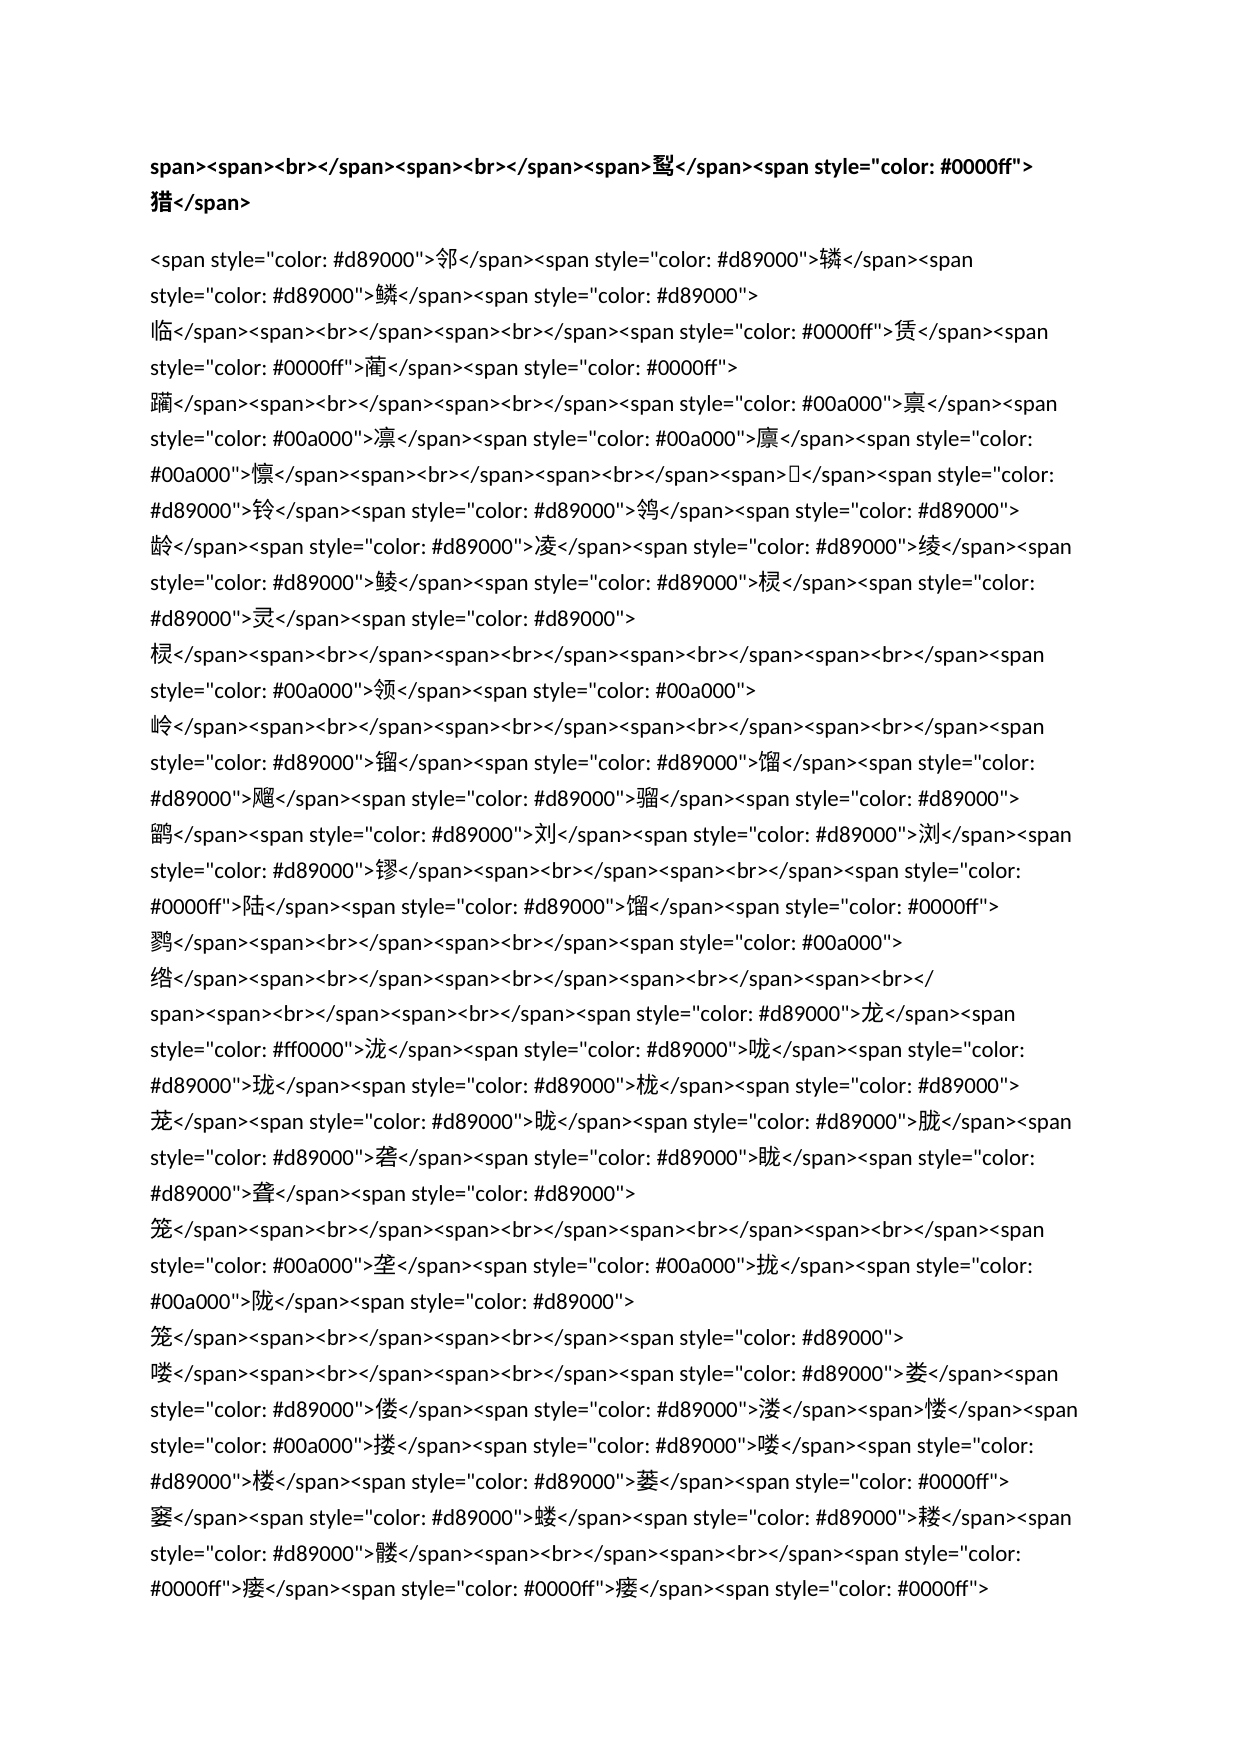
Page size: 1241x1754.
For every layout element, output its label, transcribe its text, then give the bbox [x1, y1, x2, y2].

text <span style="color: #d89000">邻</span><span style="color: #d89000">辚</span><span style="color: #d89000">鳞</span><span style="color: #d89000">临</span><span><br></span><span><br></span><span style="color: #0000ff">赁</span><span style="color: #0000ff">蔺</span><span style="color: #0000ff">躏</span><span><br></span><span><br></span><span style="color: #00a000">禀</span><span style="color: #00a000">凛</span><span style="color: #00a000">廪</span><span style="color: #00a000">懔</span><span><br></span><span><br></span><span>𫐉</span><span style="color: #d89000">铃</span><span style="color: #d89000">鸰</span><span style="color: #d89000">龄</span><span style="color: #d89000">凌</span><span style="color: #d89000">绫</span><span style="color: #d89000">鲮</span><span style="color: #d89000">棂</span><span style="color: #d89000">灵</span><span style="color: #d89000">棂</span><span><br></span><span><br></span><span><br></span><span><br></span><span style="color: #00a000">领</span><span style="color: #00a000">岭</span><span><br></span><span><br></span><span><br></span><span><br></span><span style="color: #d89000">镏</span><span style="color: #d89000">馏</span><span style="color: #d89000">飗</span><span style="color: #d89000">骝</span><span style="color: #d89000">鹠</span><span style="color: #d89000">刘</span><span style="color: #d89000">浏</span><span style="color: #d89000">镠</span><span><br></span><span><br></span><span style="color: #0000ff">陆</span><span style="color: #d89000">馏</span><span style="color: #0000ff">鹨</span><span><br></span><span><br></span><span style="color: #00a000">绺</span><span><br></span><span><br></span><span><br></span><span><br></span><span><br></span><span><br></span><span style="color: #d89000">龙</span><span style="color: #ff0000">泷</span><span style="color: #d89000">咙</span><span style="color: #d89000">珑</span><span style="color: #d89000">栊</span><span style="color: #d89000">茏</span><span style="color: #d89000">昽</span><span style="color: #d89000">胧</span><span style="color: #d89000">砻</span><span style="color: #d89000">眬</span><span style="color: #d89000">聋</span><span style="color: #d89000">笼</span><span><br></span><span><br></span><span><br></span><span><br></span><span style="color: #00a000">垄</span><span style="color: #00a000">拢</span><span style="color: #00a000">陇</span><span style="color: #d89000">笼</span><span><br></span><span><br></span><span style="color: #d89000">喽</span><span><br></span><span><br></span><span style="color: #d89000">娄</span><span style="color: #d89000">偻</span><span style="color: #d89000">溇</span><span>㥪</span><span style="color: #00a000">搂</span><span style="color: #d89000">喽</span><span style="color: #d89000">楼</span><span style="color: #d89000">蒌</span><span style="color: #0000ff">窭</span><span style="color: #d89000">蝼</span><span style="color: #d89000">耧</span><span style="color: #d89000">髅</span><span><br></span><span><br></span><span style="color: #0000ff">瘘</span><span style="color: #0000ff">瘘</span><span style="color: #0000ff">镂</span><span><br></span><span><br></span><span>𪣻</span><span style="color: #00a000">搂</span><span style="color: #00a000">嵝</span><span style="color: #00a000">篓</span><span><br></span><span><br></span><span style="color: #00a000">搂</span><span><br></span><span><br></span><span style="color: #d89000">卢</span><span style="color: #d89000">泸</span><span style="color: #d89000">庐</span><span style="color: #d89000">垆</span><span>𠰷</span><span style="color: #d89000">炉</span><span style="color: #d89000">栌</span><span style="color: #d89000">芦</span><span style="color: #d89000">胪</span><span style="color: #d89000">舻</span><span style="color: #d89000">轳</span><span>𬬻</span><span style="color: #d89000">颅</span><span style="color: #d89000">鸬</span><span style="color: #d89000">鲈</span><span><br></span><span><br></span><span style="color: #0000ff">录</span><span style="color: #0000ff">渌</span><span style="color: #0000ff">禄</span><span style="color: #0000ff">绿</span><span style="color: #0000ff">录</span><span>𫘧</span><span style="color: #0000ff">箓</span><span style="color: #0000ff">辘</span><span style="color: #0000ff">陆</span><span style="color: #0000ff">辂</span><span style="color: #0000ff">赂</span><span style="color: #0000ff">鹭</span><span><br></span><span><br></span><span style="color: #00a000">卤</span><span style="color: #00a000">卤</span><span style="color: #00a000">硵</span><span style="color: #00a000">虏</span><span style="color: #00a000">掳</span><span style="color: #00a000">鲁</span><span style="color: #00a000">橹</span><span style="color: #00a000">镥</span><span><br></span><span><br></span><span style="color: #ff0000">噜</span><span><br></span><span><br></span><span style="color: #d89000">闾</span><span style="color: #d89000">榈</span><span style="color: #0000ff">瘘</span><span>𫎌</span><span style="color: #d89000">驴</span><span><br></span><span><br></span><span style="color: #0000ff">绿</span><span style="color: #0000ff">虑</span><span style="color: #0000ff">滤</span><span style="color: #00a000">垒</span><span><br></span><span><br></span><span style="color: #00a000">吕</span><span style="color: #00a000">侣</span><span style="color: #00a000">铝</span><span style="color: #d89000">娄</span><span>㥪</span><span style="color: #00a000">屡</span><span style="color: #00a000">褛</span><span style="color: #00a000">缕</span><span><br></span><span><br></span><span style="color: #d89000">峦</span><span style="color: #d89000">娈</span><span style="color: #d89000">孪</span><span style="color: #d89000">栾</span><span style="color: #d89000">脔</span><span style="color: #d89000">銮</span><span style="color: #d89000">鸾</span><span><br></span><span><br></span><span style="color: #0000ff">乱</span><span><br></span><span><br></span><span><br></span><span><br></span><span style="color: #d89000">孪</span><span style="color: #d89000">挛</span><span><br></span><span><br></span><span style="color: #d89000">娈</span><span style="color: #d89000">脔</span><span><br></span><span><br></span><span style="color: #0000ff">锊</span><span><br></span><span><br></span><span style="color: #d89000">仑</span><span style="color: #d89000">伦</span><span style="color: #d89000">沦</span><span style="color: #ff0000">抡</span><span style="color: #d89000">仑</span><span style="color: #d89000">囵</span><span>𤆢</span><span style="color: #d89000">纶</span><span style="color: #0000ff">论</span><span style="color: #d89000">轮</span><span><br></span><span><br></span><span style="color: #0000ff">论</span><span><br></span><span><br></span><span style="color: #ff0000">抡</span><span><br></span><span><br></span><span style="color: #d89000">脶</span><span style="color: #d89000">镙</span><span style="color: #d89000">骡</span><span style="color: #d89000">罗</span><span>㑩</span><span style="color: #000000">啰</span><span style="color: #d89000">猡</span><span style="color: #d89000">萝</span><span style="color: #d89000">逻</span><span style="color: #d89000">箩</span><span style="color: #d89000">锣</span><span>𫗩</span><span><br></span><span><br></span><span style="color: #0000ff">络</span><span style="color: #0000ff">骆</span><span style="color: #0000ff">荦</span><span style="color: #0000ff">泺</span><span style="color: #0000ff">跞</span><span><br></span><span><br></span><span style="color: #00a000">虏</span><span style="color: #00a000">掳</span><span><br></span><span><br></span><span style="color: #000000">啰</span><span><br></span><span><br></span><span style="color: #000000">吗</span><span style="color: #000000">么</span><span><br></span><span><br></span><span style="color: #000000">么</span><span><br></span><span><br></span><span>㐷</span><span style="color: #0000ff">祃</span><span style="color: #0000ff">骂</span><span style="color: #0000ff">蚂</span><span><br></span><span><br></span><span style="color: #00a000">马</span><span>㐷</span><span style="color: #000000">吗</span><span style="color: #00a000">玛</span><span style="color: #00a000">码</span><span style="color: #0000ff">蚂</span><span>𨰾</span><span><br></span><span><br></span><span style="color: #ff0000">妈</span><span style="color: #0000ff">蚂</span><span style="color: #d89000">嬷</span><span><br></span><span><br></span><span><br></span><span><br></span><span style="color: #0000ff">脉</span><span style="color: #0000ff">麦</span><span style="color: #0000ff">卖</span><span style="color: #0000ff">劢</span><span style="color: #0000ff">迈</span><span><br></span><span><br></span><span style="color: #00a000">买</span><span><br></span><span><br></span><span style="color: #d89000">谩</span><span style="color: #d89000">馒</span><span style="color: #d89000">鳗</span><span>𣗊</span><span style="color: #d89000">瞒</span><span style="color: #d89000">蹒</span><span style="color: #ff0000">颟</span><span style="color: #d89000">蛮</span><span><br></span><span><br></span><span style="color: #0000ff">缦</span><span style="color: #d89000">谩</span><span style="color: #0000ff">镘</span><span><br></span><span><br></span><span style="color: #00a000">满</span><span><br></span><span><br></span><span style="color: #ff0000">颟</span><span><br></span><span><br></span><span style="color: #d89000">铓</span><span style="color: #d89000">鹲</span><span><br></span><span><br></span><span style="color: #d89000">鹲</span><span><br></span><span><br></span><span style="color: #d89000">牦</span><span style="color: #d89000">牦</span><span style="color: #d89000">锚</span><span><br></span><span><br></span><span style="color: #0000ff">贸</span><span><br></span><span><br></span><span style="color: #00a000">铆</span><span><br></span><span><br></span><span style="color: #ff0000">猫</span><span><br></span><span><br></span><span style="color: #000000">么</span><span><br></span><span><br></span><span style="color: #d89000">没</span><span style="color: #d89000">镅</span><span style="color: #d89000">霉</span><span><br></span><span><br></span><span style="color: #0000ff">谜</span><span><br></span><span><br></span><span style="color: #00a000">镁</span><span><br></span><span><br></span><span style="color: #000000">们</span><span><br></span><span><br></span><span style="color: #d89000">门</span><span style="color: #000000">们</span><span style="color: #d89000">扪</span><span style="color: #d89000">钔</span><span>𫞩</span><span><br></span><span><br></span><span style="color: #ff0000">闷</span><span style="color: #0000ff">焖</span><span style="color: #0000ff">懑</span><span><br></span><span><br></span><span><br></span><span><br></span><span style="color: #ff0000">闷</span><span style="color: #0000ff">焖</span><span><br></span><span><br></span><span style="color: #00a000">蒙</span><span style="color: #00a000">蒙</span><span style="color: #00a000">蒙</span><span style="color: #d89000">鹲</span><span>𫑡</span><span><br></span><span><br></span><span style="color: #0000ff">梦</span><span><br></span><span><br></span><span style="color: #00a000">锰</span><span>𫑡</span><span style="color: #d89000">鹲</span><span style="color: #00a000">蒙</span><span><br></span><span><br></span><span style="color: #00a000">蒙</span><span><br></span><span><br></span><span style="color: #0000ff">谜</span><span style="color: #d89000">弥</span><span style="color: #d89000">祢</span><span style="color: #d89000">弥</span><span style="color: #d89000">猕</span><span><br></span><span><br></span><span style="color: #0000ff">幂</span><span style="color: #0000ff">秘</span><span style="color: #0000ff">谧</span><span style="color: #0000ff">觅</span><span style="color: #0000ff">谜</span><span><br></span><span><br></span><span style="color: #00a000">芈</span><span style="color: #d89000">弥</span><span><br></span><span><br></span><span><br></span><span><br></span><span style="color: #d89000">绵</span><span><br></span><span><br></span><span style="color: #0000ff">面</span><span><br></span><span><br></span><span>𩾃</span><span style="color: #00a000">缅</span><span style="color: #00a000">腼</span><span><br></span><span><br></span><span><br></span><span><br></span><span style="color: #0000ff">庙</span><span style="color: #0000ff">缪</span><span><br></span><span><br></span><span style="color: #00a000">缈</span><span><br></span><span><br></span><span><br></span><span><br></span><span style="color: #0000ff">灭</span><span style="color: #0000ff">蔑</span><span><br></span><span><br></span><span style="color: #00a000">芈</span><span><br></span><span><br></span><span style="color: #d89000">缗</span><span style="color: #00a000">闽</span><span><br></span><span><br></span><span style="color: #00a000">鳘</span><span style="color: #00a000">闵</span><span style="color: #00a000">悯</span><span style="color: #00a000">黾</span><span style="color: #d89000">渑</span><span style="color: #00a000">闽</span><span><br></span><span><br></span><span style="color: #d89000">铭</span><span style="color: #d89000">鸣</span><span><br></span><span><br></span><span><br></span><span><br></span><span>𫑡</span><span><br></span><span><br></span><span style="color: #0000ff">缪</span><span style="color: #0000ff">谬</span><span><br></span><span><br></span><span style="color: #d89000">无</span><span style="color: #000000">么</span><span style="color: #d89000">谟</span><span style="color: #d89000">馍</span><span><br></span><span><br></span><span style="color: #d89000">没</span><span style="color: #0000ff">殁</span><span style="color: #0000ff">脉</span><span>𫌪</span><span style="color: #0000ff">霡</span><span style="color: #0000ff">麦</span><span style="color: #0000ff">镆</span><span style="color: #0000ff">蓦</span><span><br></span><span><br></span><span><br></span><span><br></span><span><br></span><span><br></span><span style="color: #d89000">谋</span><span style="color: #0000ff">缪</span><span><br></span><span><br></span><span style="color: #0000ff">贸</span><span><br></span><span><br></span><span style="color: #00a000">亩</span><span><br></span><span><br></span><span><br></span><span><br></span><span style="color: #0000ff">钼</span><span style="color: #0000ff">缪</span><span style="color: #0000ff">鹜</span><span><br></span><span><br></span><span style="color: #00a000">亩</span><span><br></span><span><br></span><span><br></span><span><br></span><span><br></span><span><br></span><span style="color: #0000ff">内</span><span style="color: #0000ff">呐</span><span style="color: #0000ff">纳</span><span style="color: #0000ff">讷</span><span>𫐇</span><span style="color: #0000ff">钠</span><span><br></span><span><br></span><span><br></span><span><br></span><span><br></span><span><br></span><span style="color: #d89000">镎</span><span><br></span><span><br></span><span><br></span><span><br></span><span style="color: #d89000">难</span><span><br></span><span><br></span><span style="color: #d89000">难</span><span><br></span><span><br></span><span><br></span><span><br></span><span><br></span><span><br></span><span><br></span><span><br></span><span><br></span><span><br></span><span><br></span><span><br></span><span><br></span><span><br></span><span style="color: #d89000">挠</span><span style="color: #d89000">桡</span><span>𫍢</span><span style="color: #d89000">铙</span><span>𢙐</span><span><br></span><span><br></span><span style="color: #0000ff">闹</span><span><br></span><span><br></span><span style="color: #00a000">恼</span><span style="color: #00a000">脑</span><span><br></span><span><br></span><span><br></span><span><br></span><span><br></span><span><br></span><span style="color: #0000ff">讷</span><span><br></span><span><br></span><span style="color: #0000ff">内</span><span><br></span><span><br></span><span style="color: #00a000">馁</span><span><br></span><span><br></span><span><br></span><span><br></span><span><br></span><span><br></span><span style="color: #d89000">铌</span><span style="color: #d89000">儿</span><span>𫐐</span><span style="color: #d89000">鲵</span><span>𫠜</span><span><br></span><span><br></span><span style="color: #0000ff">腻</span><span><br></span><span><br></span><span style="color: #00a000">拟</span><span style="color: #d89000">祢</span><span><br></span><span><br></span><span style="color: #d89000">鲇</span><span style="color: #d89000">鲶</span><span><br></span><span><br></span><span style="color: #0000ff">念</span><span><br></span><span><br></span><span style="color: #00a000">辇</span><span style="color: #00a000">撵</span><span style="color: #00a000">辗</span><span><br></span><span><br></span><span><br></span><span><br></span><span style="color: #d89000">娘</span><span><br></span><span><br></span><span style="color: #0000ff">酿</span><span><br></span><span><br></span><span><br></span><span><br></span><span style="color: #00a000">鸟</span><span style="color: #00a000">茑</span><span style="color: #00a000">袅</span><span style="color: #00a000">袅</span><span><br></span><span><br></span><span><br></span><span><br></span><span>𫔶</span><span style="color: #0000ff">镍</span><span style="color: #0000ff">陧</span><span style="color: #0000ff">业</span><span style="color: #0000ff">聂</span><span style="color: #0000ff">摄</span><span style="color: #0000ff">嗫</span><span style="color: #0000ff">蹑</span><span style="color: #0000ff">镊</span><span style="color: #0000ff">颞</span><span style="color: #0000ff">蘖</span><span>𥬞</span><span style="color: #0000ff">啮</span> [150, 243, 1090, 1604]
text span><span><br></span><span><br></span><span>䴕</span><span style="color: #0000ff">猎</span> [150, 150, 1090, 217]
